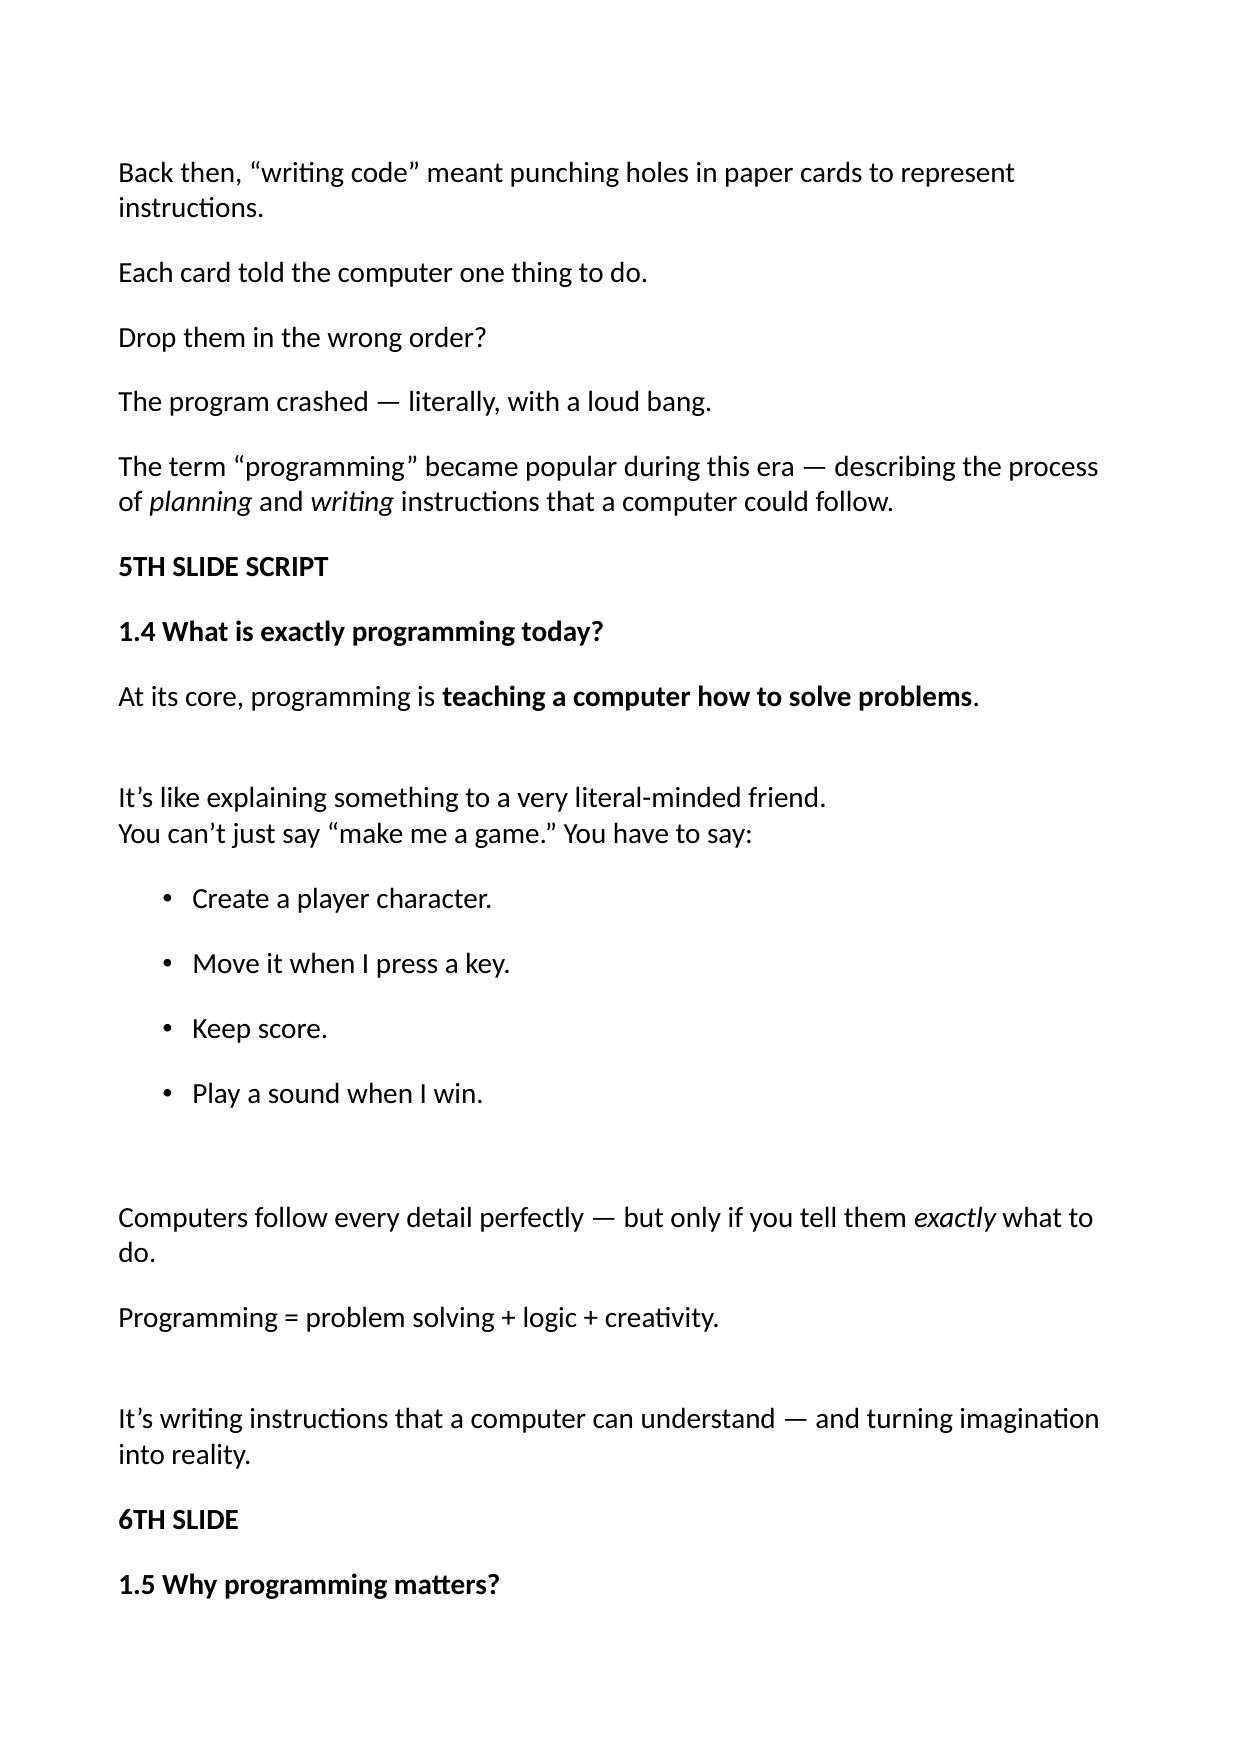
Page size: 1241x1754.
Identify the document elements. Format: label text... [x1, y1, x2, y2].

text The term “programming” became popular during this era — describing the process of planning and writing instructions that a computer could follow. [118, 448, 1122, 519]
text 1.5 Why programming matters? [118, 1566, 1122, 1602]
text 6TH SLIDE [118, 1501, 1122, 1536]
text The program crashed — literally, with a loud bang. [118, 383, 1122, 419]
list Play a sound when I win. [162, 1075, 1122, 1111]
list Keep score. [162, 1010, 1122, 1046]
text Programming = problem solving + logic + creativity. [118, 1299, 1122, 1335]
text Back then, “writing code” meant punching holes in paper cards to represent instructions. [118, 118, 1122, 225]
text Computers follow every detail perfectly — but only if you tell them exactly what to do. [118, 1199, 1122, 1270]
text At its core, programming is teaching a computer how to solve problems. [118, 678, 1122, 714]
text 5TH SLIDE SCRIPT [118, 548, 1122, 584]
text Each card told the computer one thing to do. [118, 254, 1122, 290]
list Create a player character. [162, 880, 1122, 916]
text 1.4 What is exactly programming today? [118, 613, 1122, 649]
text It’s like explaining something to a very literal-minded friend. You can’t just say “make me a game.” You have to say: [118, 744, 1122, 851]
text It’s writing instructions that a computer can understand — and turning imagination into reality. [118, 1364, 1122, 1471]
text Drop them in the wrong order? [118, 319, 1122, 354]
list Move it when I press a key. [162, 945, 1122, 981]
